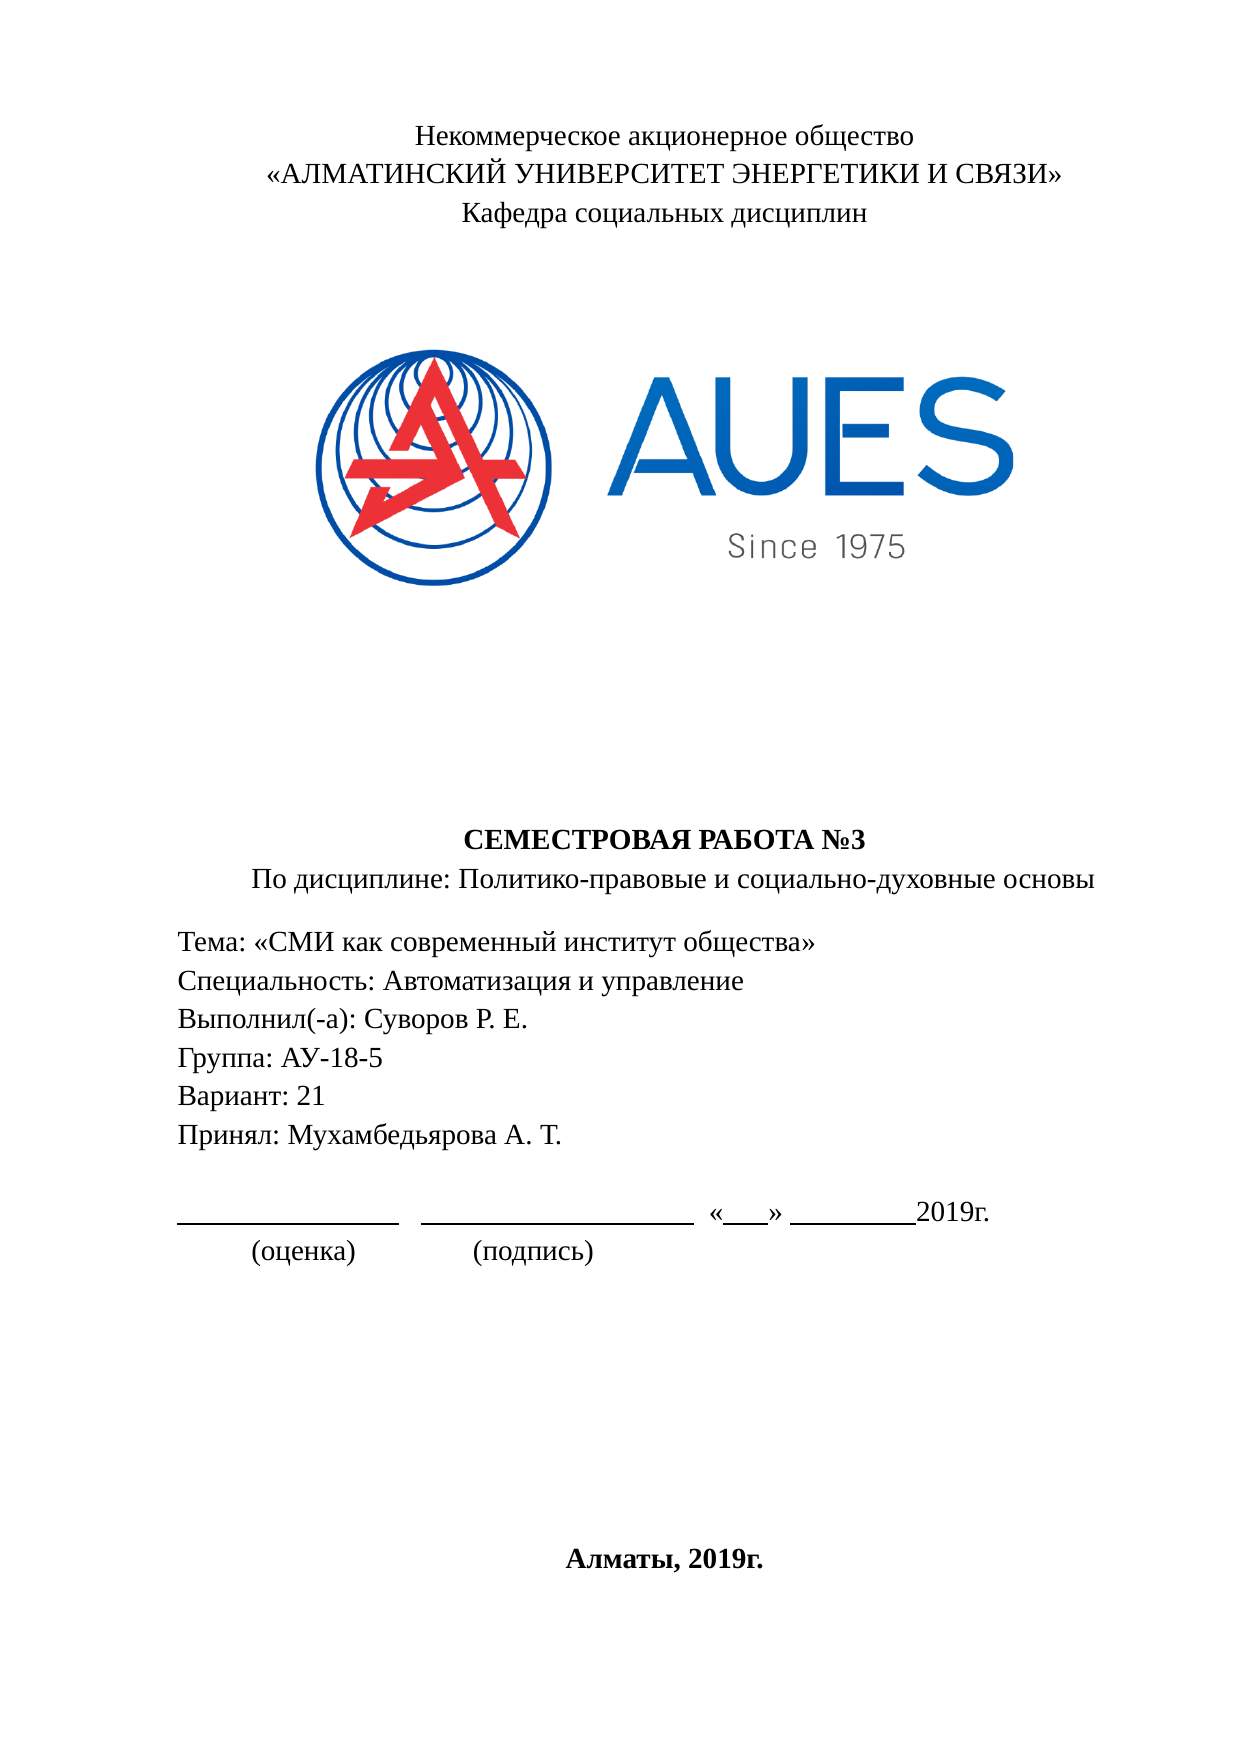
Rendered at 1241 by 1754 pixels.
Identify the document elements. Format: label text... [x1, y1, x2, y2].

text По дисциплине: Политико-правовые и социально-духовные основы [177, 861, 1152, 894]
text Специальность: Автоматизация и управление [177, 963, 1152, 996]
text Вариант: 21 [177, 1078, 1152, 1112]
text «АЛМАТИНСКИЙ УНИВЕРСИТЕТ ЭНЕРГЕТИКИ И СВЯЗИ» [177, 157, 1152, 190]
text Принял: Мухамбедьярова А. Т. [177, 1117, 1152, 1151]
text Группа: АУ-18-5 [177, 1040, 1152, 1073]
text Некоммерческое акционерное общество [177, 118, 1152, 152]
text « » 2019г. (оценка) (подпись) [177, 1194, 1152, 1266]
text Кафедра социальных дисциплин [177, 195, 1152, 229]
text Выполнил(-а): Суворов Р. Е. [177, 1001, 1152, 1035]
picture [315, 349, 1014, 586]
text Алматы, 2019г. [177, 1541, 1152, 1574]
text Тема: «СМИ как современный институт общества» [177, 924, 1152, 958]
text СЕМЕСТРОВАЯ РАБОТА №3 [177, 822, 1152, 856]
